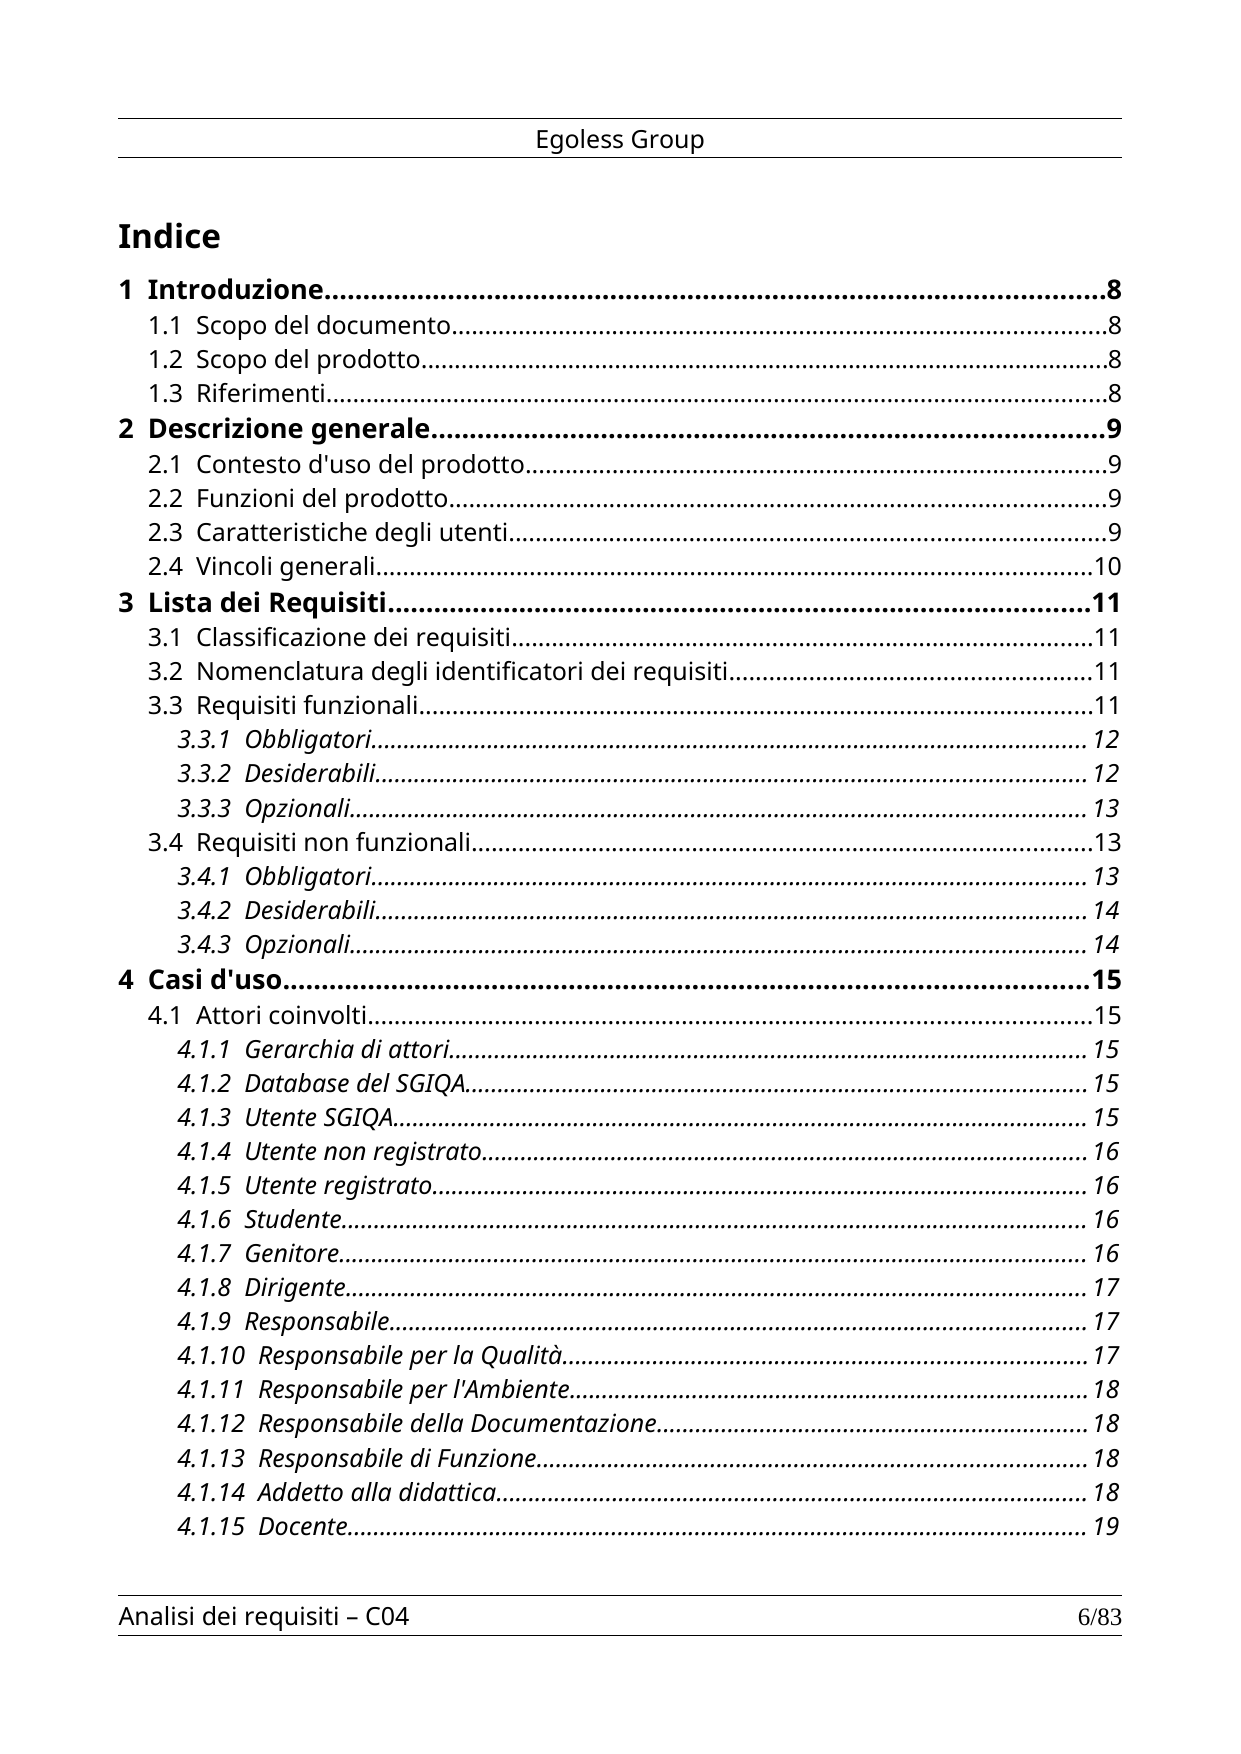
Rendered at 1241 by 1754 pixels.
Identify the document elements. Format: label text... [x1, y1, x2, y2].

text 1.2 Scopo del prodotto 8 [148, 342, 1122, 376]
text 1.1 Scopo del documento 8 [148, 308, 1122, 342]
text 4.1.3 Utente SGIQA 15 [177, 1099, 1122, 1134]
text 4.1.4 Utente non registrato 16 [177, 1134, 1122, 1168]
text 3.4.3 Opzionali 14 [177, 926, 1122, 961]
text 4.1.5 Utente registrato 16 [177, 1168, 1122, 1202]
subtitle Indice [118, 213, 1122, 258]
text 4.1 Attori coinvolti 15 [148, 997, 1122, 1031]
text 3.3 Requisiti funzionali 11 [148, 688, 1122, 722]
text 4.1.7 Genitore 16 [177, 1236, 1122, 1270]
text 4.1.9 Responsabile 17 [177, 1304, 1122, 1338]
text 2.2 Funzioni del prodotto 9 [148, 481, 1122, 515]
text 3.3.3 Opzionali 13 [177, 790, 1122, 824]
text 3.4 Requisiti non funzionali 13 [148, 824, 1122, 858]
text 3.4.2 Desiderabili 14 [177, 892, 1122, 926]
text 4.1.13 Responsabile di Funzione 18 [177, 1440, 1122, 1474]
text 2.1 Contesto d'uso del prodotto 9 [148, 447, 1122, 481]
text 4.1.6 Studente 16 [177, 1202, 1122, 1236]
text 3.4.1 Obbligatori 13 [177, 858, 1122, 892]
text 3 Lista dei Requisiti 11 [118, 583, 1122, 620]
text 4.1.8 Dirigente 17 [177, 1270, 1122, 1304]
text 4.1.15 Docente 19 [177, 1508, 1122, 1542]
text 2 Descrizione generale 9 [118, 410, 1122, 447]
text 4.1.10 Responsabile per la Qualità 17 [177, 1338, 1122, 1372]
text 3.3.1 Obbligatori 12 [177, 722, 1122, 756]
text 1.3 Riferimenti 8 [148, 376, 1122, 410]
text 2.4 Vincoli generali 10 [148, 549, 1122, 583]
text 2.3 Caratteristiche degli utenti 9 [148, 515, 1122, 549]
text 3.2 Nomenclatura degli identificatori dei requisiti 11 [148, 654, 1122, 688]
text 3.1 Classificazione dei requisiti 11 [148, 620, 1122, 654]
text 4.1.2 Database del SGIQA 15 [177, 1066, 1122, 1099]
text 1 Introduzione 8 [118, 271, 1122, 308]
text 4.1.12 Responsabile della Documentazione 18 [177, 1406, 1122, 1440]
text 4.1.1 Gerarchia di attori 15 [177, 1031, 1122, 1066]
text 4.1.11 Responsabile per l'Ambiente 18 [177, 1372, 1122, 1406]
text 3.3.2 Desiderabili 12 [177, 756, 1122, 790]
text 4 Casi d'uso 15 [118, 961, 1122, 997]
text 4.1.14 Addetto alla didattica 18 [177, 1474, 1122, 1508]
